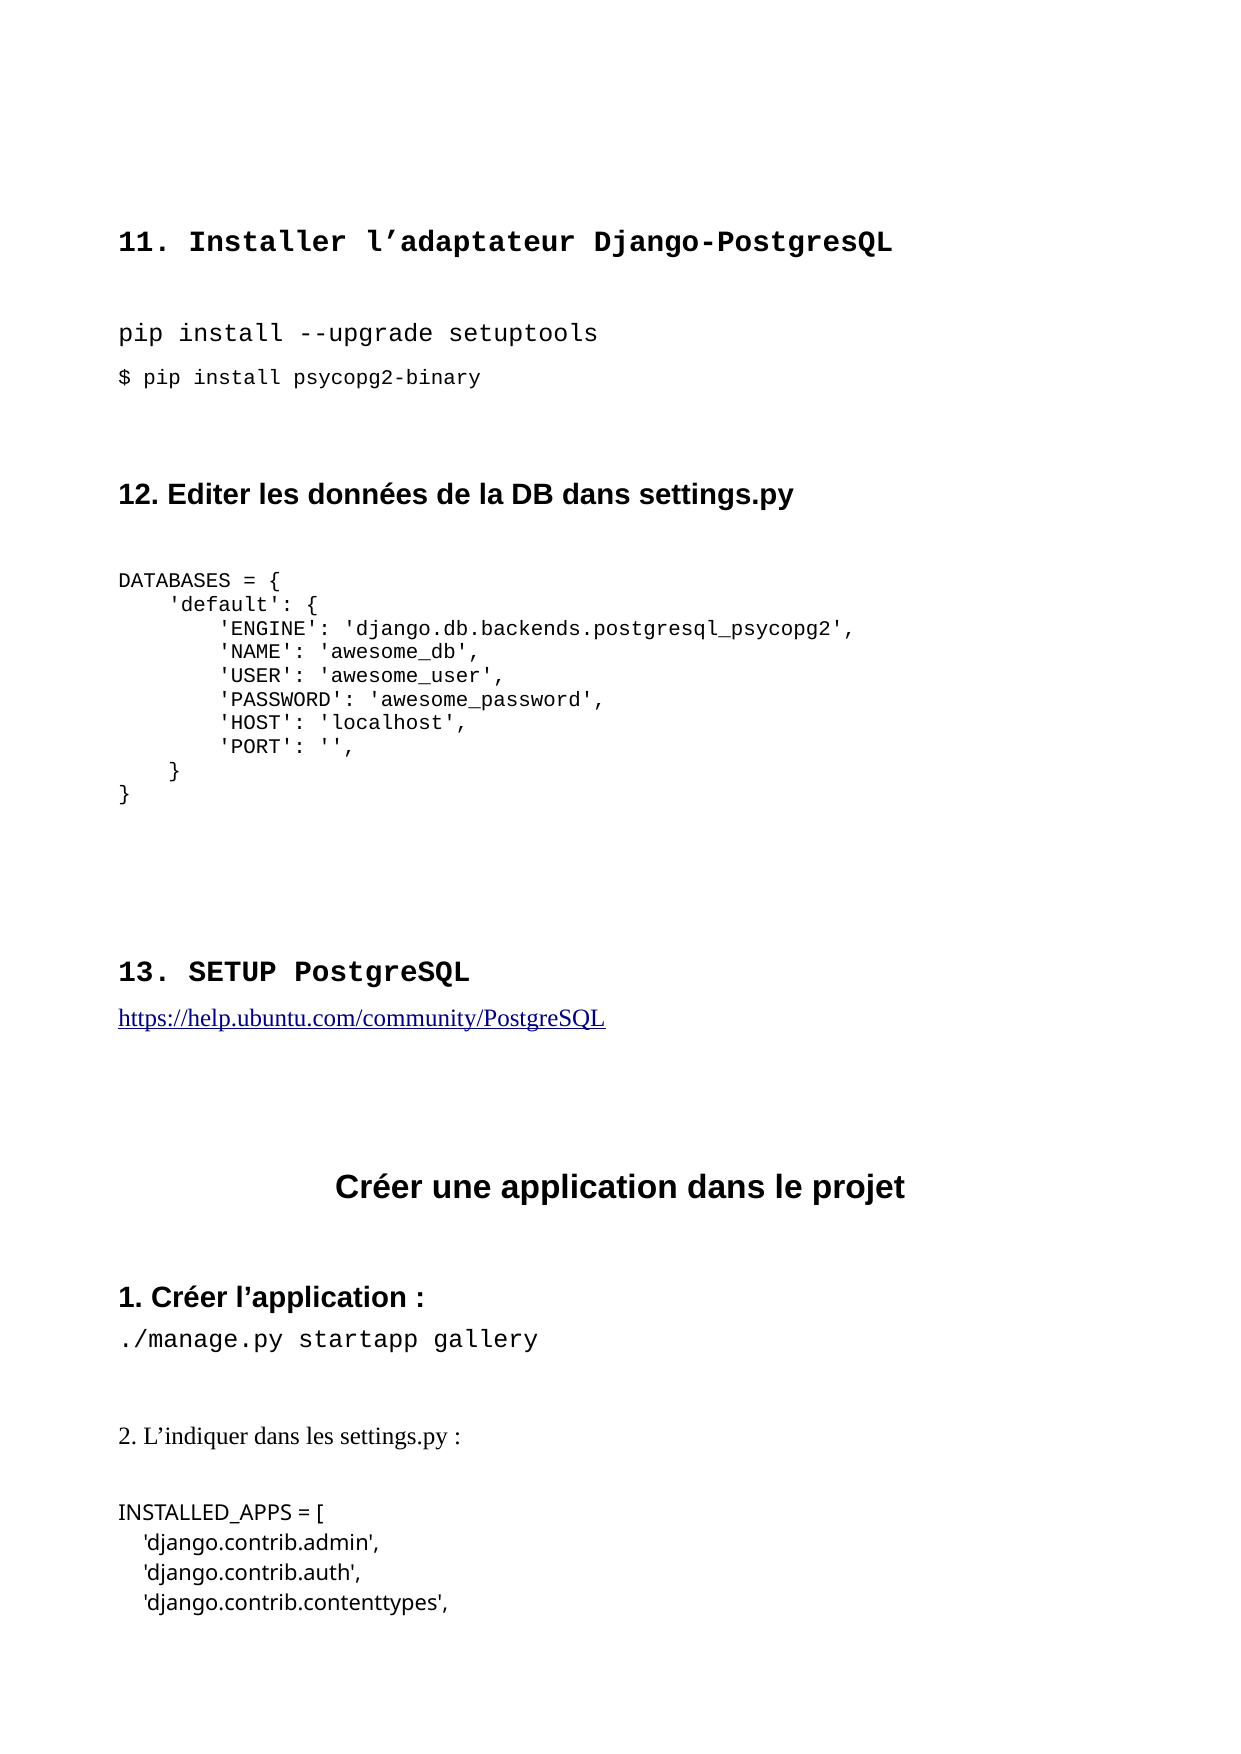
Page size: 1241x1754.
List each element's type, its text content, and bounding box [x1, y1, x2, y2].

text 'USER': 'awesome_user', [118, 665, 1122, 689]
text https://help.ubuntu.com/community/PostgreSQL [118, 1003, 1122, 1032]
text } [118, 783, 1122, 807]
text } [118, 760, 1122, 783]
text pip install --upgrade setuptools [118, 320, 1122, 348]
text 2. L’indiquer dans les settings.py : [118, 1421, 1122, 1450]
text $ pip install psycopg2-binary [118, 367, 1122, 391]
text 'django.contrib.contenttypes', [118, 1587, 1122, 1617]
text 'default': { [118, 594, 1122, 618]
text 'ENGINE': 'django.db.backends.postgresql_psycopg2', [118, 618, 1122, 641]
text 'django.contrib.admin', [118, 1527, 1122, 1557]
text ./manage.py startapp gallery [118, 1326, 1122, 1355]
text 'PASSWORD': 'awesome_password', [118, 689, 1122, 712]
text INSTALLED_APPS = [ [118, 1497, 1122, 1527]
subtitle Créer une application dans le projet [118, 1167, 1122, 1205]
text 'HOST': 'localhost', [118, 712, 1122, 736]
subtitle 1. Créer l’application : [118, 1280, 1122, 1314]
text 'NAME': 'awesome_db', [118, 641, 1122, 665]
text 'PORT': '', [118, 736, 1122, 760]
text DATABASES = { [118, 571, 1122, 594]
text 'django.contrib.auth', [118, 1557, 1122, 1587]
subtitle 12. Editer les données de la DB dans settings.py [118, 477, 1122, 510]
subtitle 13. SETUP PostgreSQL [118, 957, 1122, 991]
subtitle 11. Installer l’adaptateur Django-PostgresQL [118, 227, 1122, 260]
